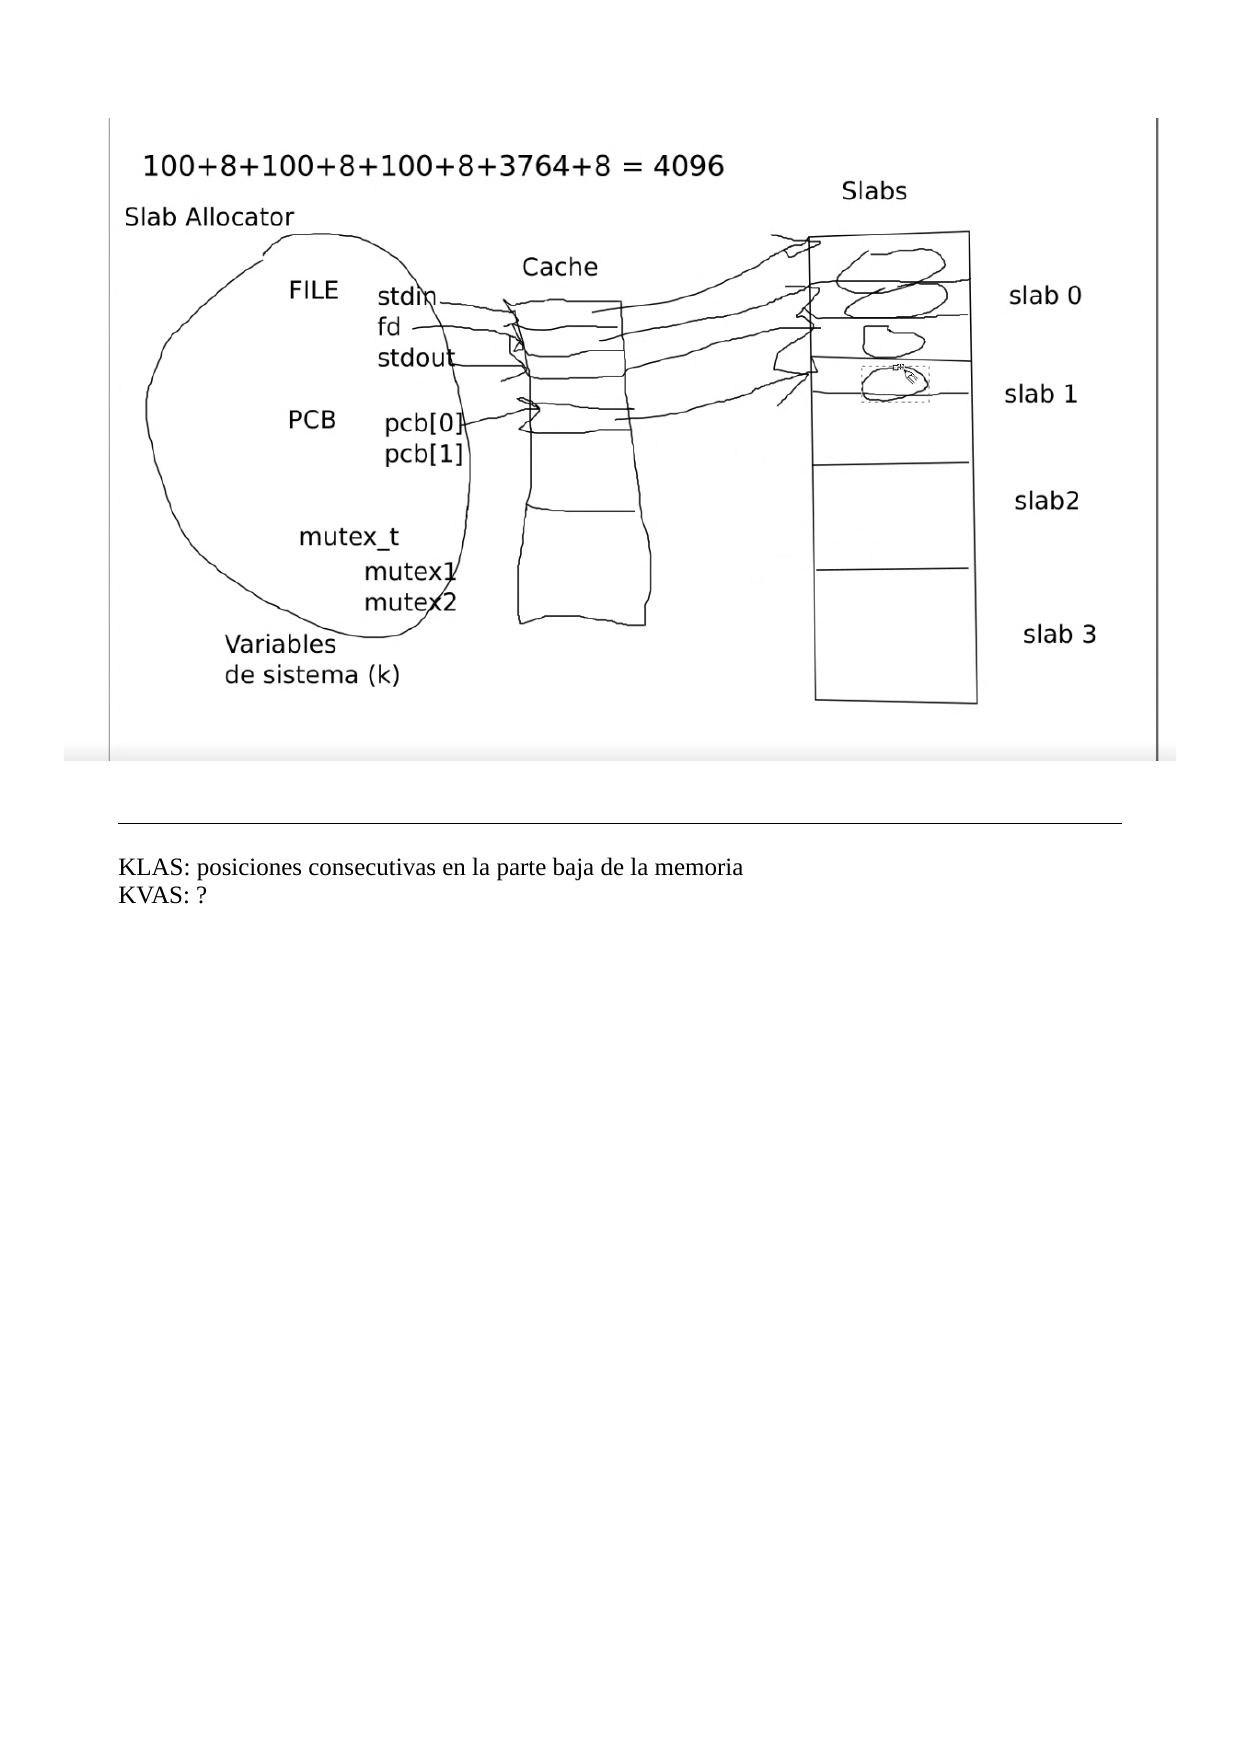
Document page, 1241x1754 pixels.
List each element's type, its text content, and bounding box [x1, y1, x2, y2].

text KLAS: posiciones consecutivas en la parte baja de la memoria [118, 852, 1122, 881]
picture [63, 118, 1177, 761]
text KVAS: ? [118, 881, 1122, 909]
